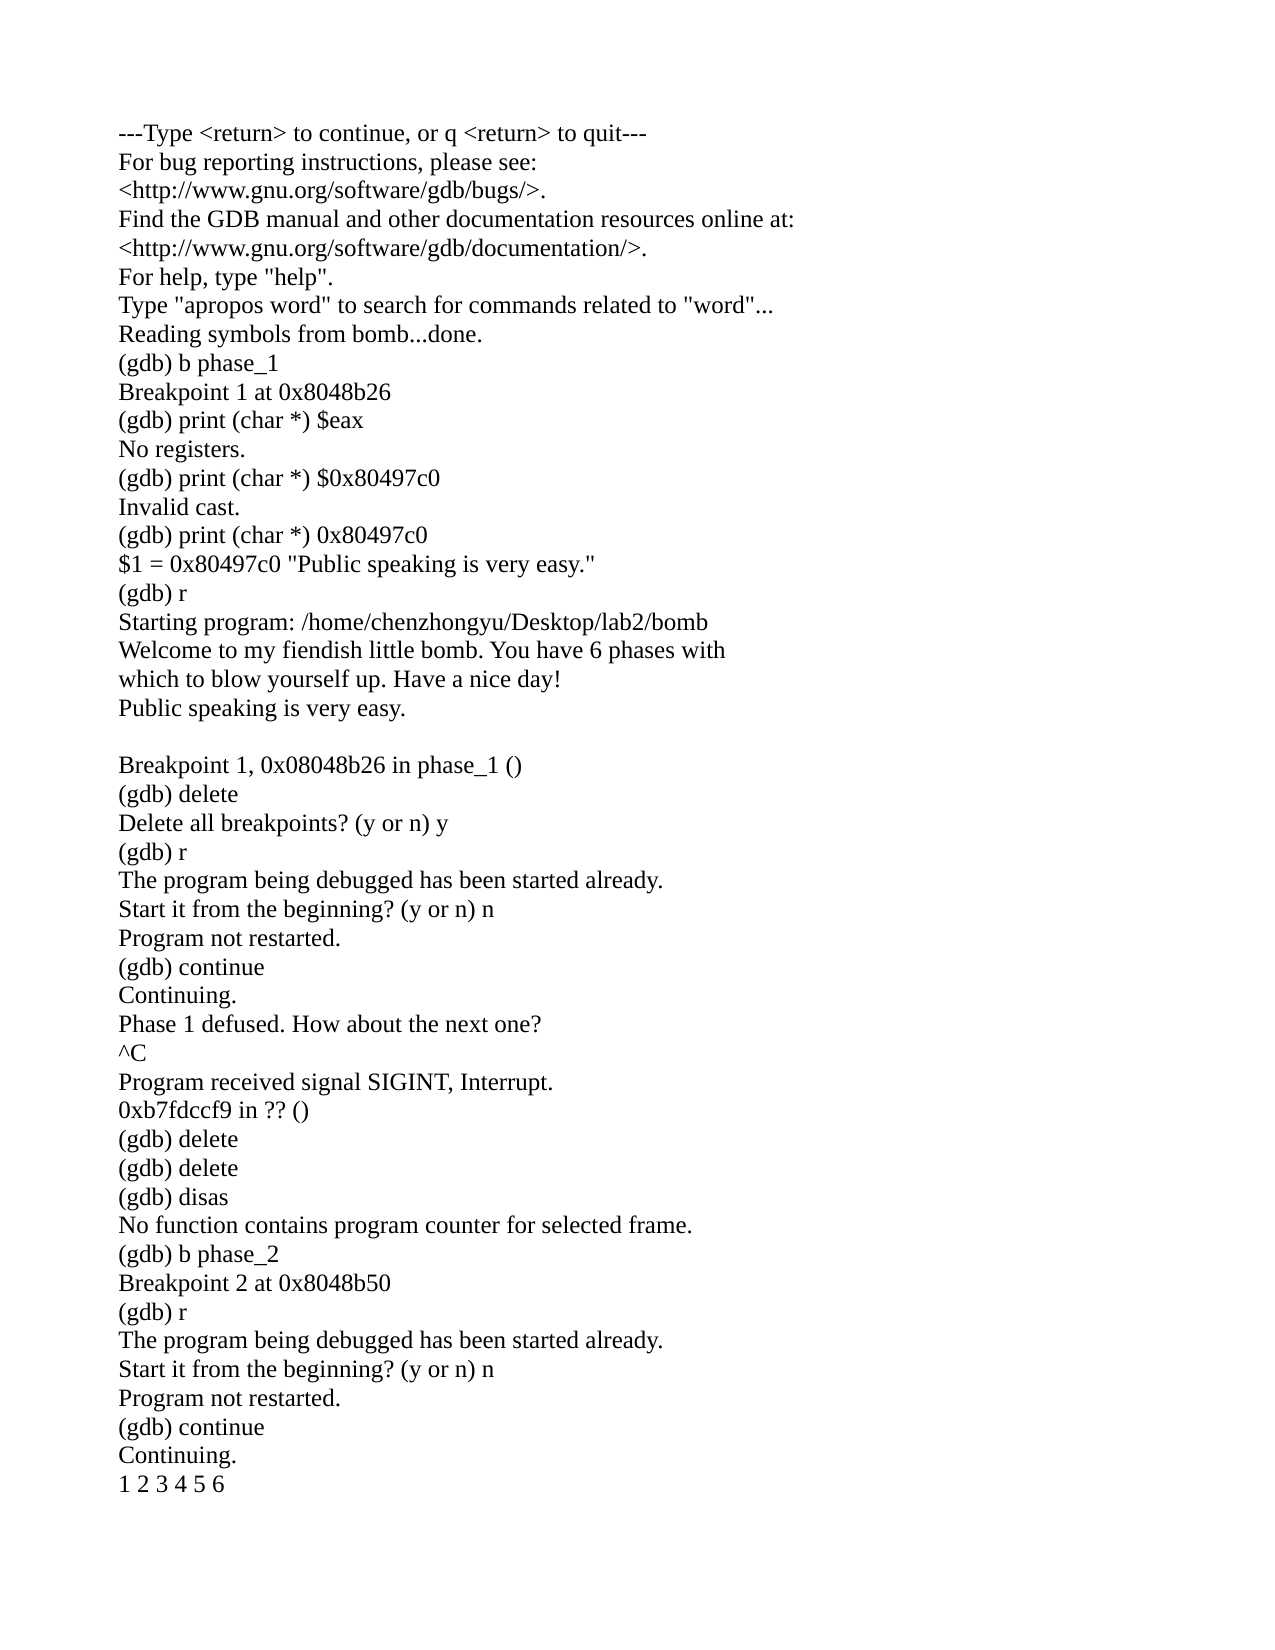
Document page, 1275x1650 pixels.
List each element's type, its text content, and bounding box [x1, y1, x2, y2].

text Continuing. [118, 981, 1157, 1009]
text (gdb) print (char *) 0x80497c0 [118, 521, 1157, 549]
text (gdb) delete [118, 1153, 1157, 1182]
text Start it from the beginning? (y or n) n [118, 894, 1157, 923]
text ^C [118, 1038, 1157, 1067]
text (gdb) disas [118, 1182, 1157, 1211]
text Reading symbols from bomb...done. [118, 319, 1157, 348]
text 1 2 3 4 5 6 [118, 1469, 1157, 1498]
text Breakpoint 2 at 0x8048b50 [118, 1268, 1157, 1297]
text Starting program: /home/chenzhongyu/Desktop/lab2/bomb [118, 607, 1157, 636]
text Breakpoint 1 at 0x8048b26 [118, 377, 1157, 406]
text (gdb) continue [118, 952, 1157, 981]
text For bug reporting instructions, please see: [118, 147, 1157, 176]
text Start it from the beginning? (y or n) n [118, 1354, 1157, 1383]
text The program being debugged has been started already. [118, 1326, 1157, 1354]
text Welcome to my fiendish little bomb. You have 6 phases with [118, 636, 1157, 664]
text No function contains program counter for selected frame. [118, 1211, 1157, 1239]
text (gdb) print (char *) $0x80497c0 [118, 463, 1157, 492]
text (gdb) continue [118, 1412, 1157, 1441]
text <http://www.gnu.org/software/gdb/documentation/>. [118, 233, 1157, 262]
text Delete all breakpoints? (y or n) y [118, 808, 1157, 837]
text (gdb) b phase_1 [118, 348, 1157, 377]
text Phase 1 defused. How about the next one? [118, 1009, 1157, 1038]
text Public speaking is very easy. [118, 693, 1157, 722]
text (gdb) r [118, 1297, 1157, 1326]
text Continuing. [118, 1441, 1157, 1469]
text 0xb7fdccf9 in ?? () [118, 1096, 1157, 1124]
text No registers. [118, 434, 1157, 463]
text Find the GDB manual and other documentation resources online at: [118, 204, 1157, 233]
text Invalid cast. [118, 492, 1157, 521]
text (gdb) r [118, 837, 1157, 866]
text Program received signal SIGINT, Interrupt. [118, 1067, 1157, 1096]
text (gdb) r [118, 578, 1157, 607]
text $1 = 0x80497c0 "Public speaking is very easy." [118, 549, 1157, 578]
text (gdb) b phase_2 [118, 1239, 1157, 1268]
text (gdb) print (char *) $eax [118, 406, 1157, 434]
text which to blow yourself up. Have a nice day! [118, 664, 1157, 693]
text Breakpoint 1, 0x08048b26 in phase_1 () [118, 751, 1157, 779]
text Program not restarted. [118, 1383, 1157, 1412]
text The program being debugged has been started already. [118, 866, 1157, 894]
text (gdb) delete [118, 779, 1157, 808]
text (gdb) delete [118, 1124, 1157, 1153]
text <http://www.gnu.org/software/gdb/bugs/>. [118, 176, 1157, 204]
text Type "apropos word" to search for commands related to "word"... [118, 291, 1157, 319]
text Program not restarted. [118, 923, 1157, 952]
text For help, type "help". [118, 262, 1157, 291]
text ---Type <return> to continue, or q <return> to quit--- [118, 118, 1157, 147]
